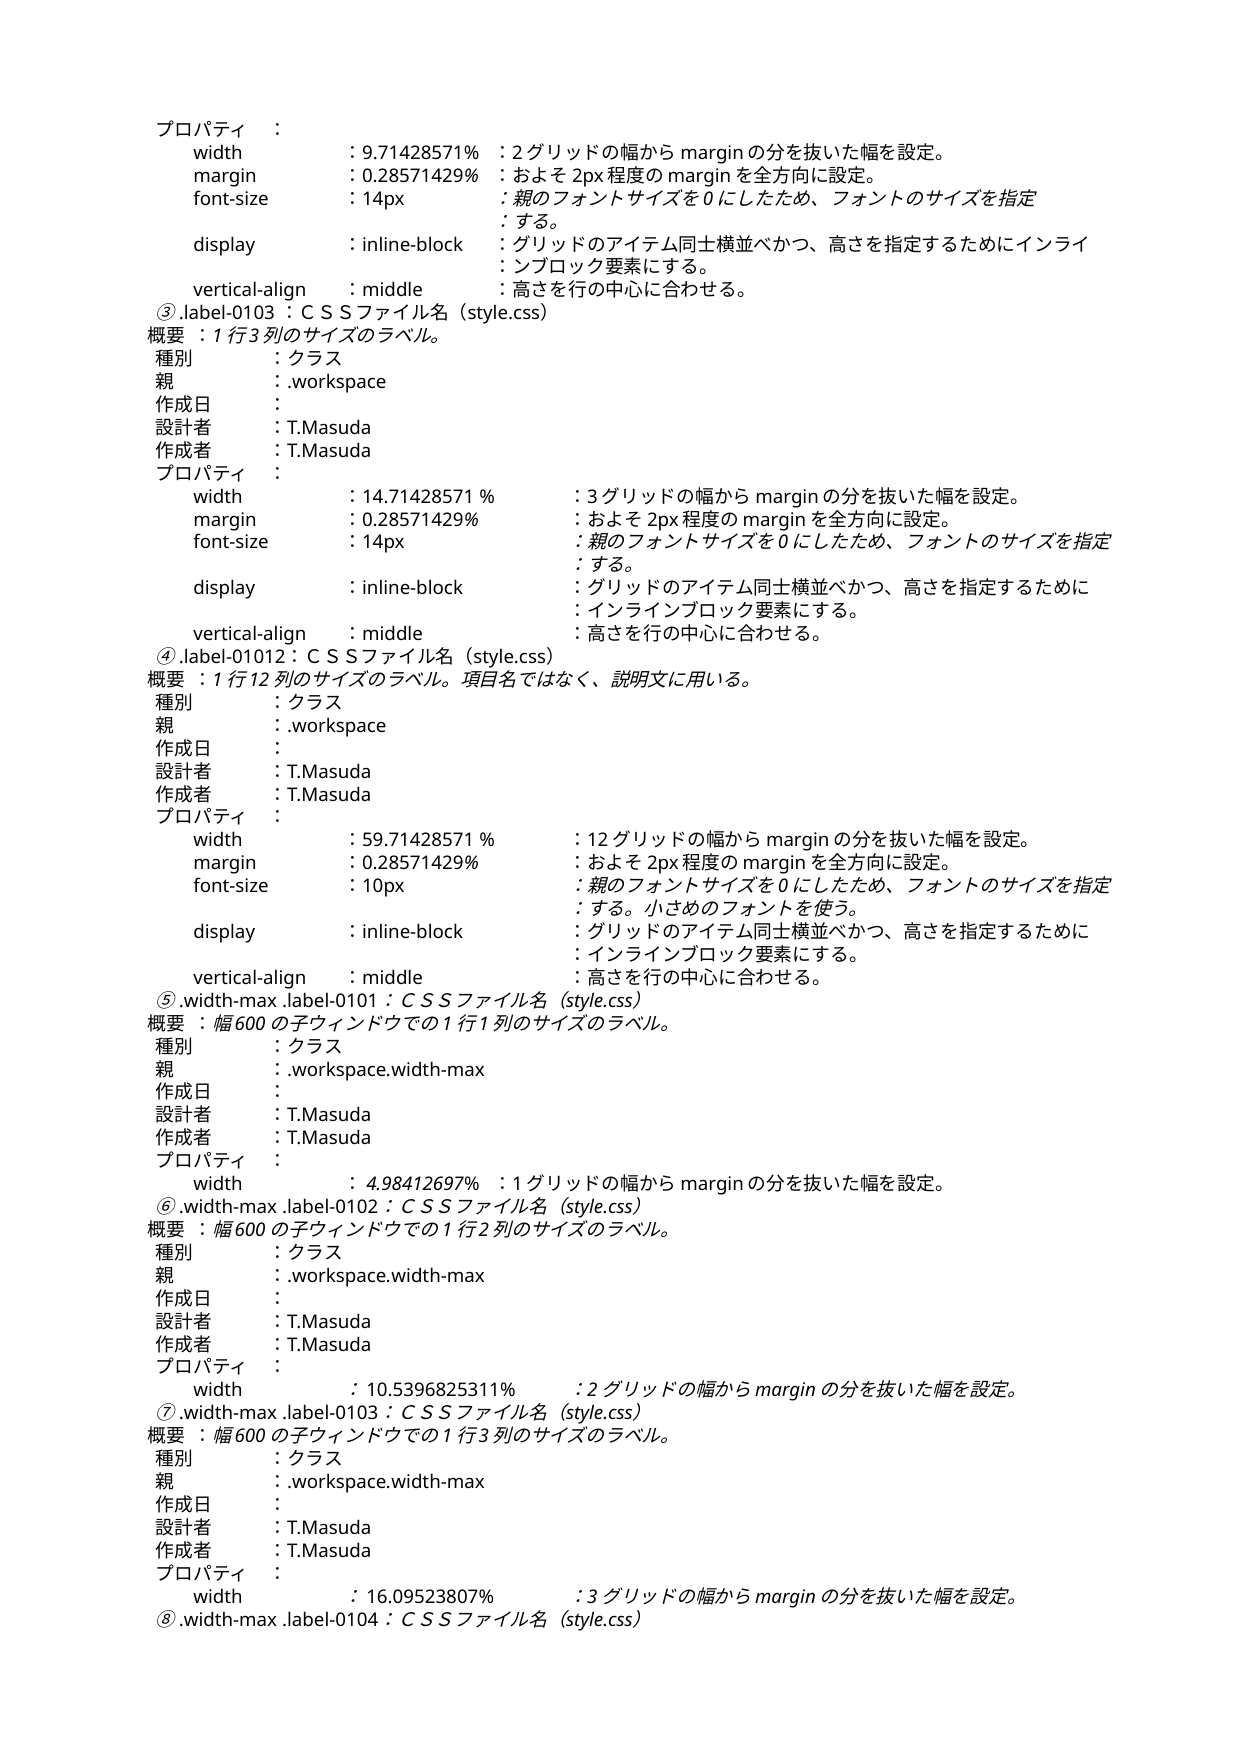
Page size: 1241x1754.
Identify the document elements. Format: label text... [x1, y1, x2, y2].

text 概要 ：1行12列のサイズのラベル。項目名ではなく、説明文に用いる。 [118, 668, 1122, 691]
text 作成者 ：T.Masuda [118, 1333, 1122, 1356]
text 作成者 ：T.Masuda [118, 783, 1122, 806]
text プロパティ ： [118, 806, 1122, 828]
text プロパティ ： [118, 1562, 1122, 1585]
text 作成日 ： [118, 393, 1122, 416]
text vertical-align ：middle ：高さを行の中心に合わせる。 [118, 622, 1122, 645]
text 作成日 ： [118, 1493, 1122, 1516]
text 作成者 ：T.Masuda [118, 439, 1122, 462]
text ④ .label-01012：ＣＳＳファイル名（style.css） [118, 645, 1122, 668]
text 親 ：.workspace.width-max [118, 1264, 1122, 1287]
text width ： 4.98412697% ：1グリッドの幅からmarginの分を抜いた幅を設定。 [118, 1172, 1122, 1195]
text ：インラインブロック要素にする。 [118, 599, 1122, 622]
text プロパティ ： [118, 118, 1122, 141]
text width ： 10.5396825311% ：2グリッドの幅からmarginの分を抜いた幅を設定。 [118, 1378, 1122, 1401]
text width ：14.71428571 % ：3グリッドの幅からmarginの分を抜いた幅を設定。 [118, 485, 1122, 508]
text ⑥ .width-max .label-0102：ＣＳＳファイル名（style.css） [118, 1195, 1122, 1218]
text 設計者 ：T.Masuda [118, 1310, 1122, 1333]
text 作成者 ：T.Masuda [118, 1539, 1122, 1562]
text margin ：0.28571429% ：およそ2px程度のmarginを全方向に設定。 [118, 164, 1122, 187]
text vertical-align ：middle ：高さを行の中心に合わせる。 [118, 278, 1122, 301]
text width ： 16.09523807% ：3グリッドの幅からmarginの分を抜いた幅を設定。 [118, 1585, 1122, 1608]
text 設計者 ：T.Masuda [118, 760, 1122, 783]
text ⑧ .width-max .label-0104：ＣＳＳファイル名（style.css） [118, 1608, 1122, 1631]
text 種別 ：クラス [118, 1241, 1122, 1264]
text 概要 ：幅600の子ウィンドウでの1行3列のサイズのラベル。 [118, 1424, 1122, 1447]
text font-size ：14px ：親のフォントサイズを0にしたため、フォントのサイズを指定 [118, 187, 1122, 210]
text margin ：0.28571429% ：およそ2px程度のmarginを全方向に設定。 [118, 508, 1122, 531]
text プロパティ ： [118, 462, 1122, 485]
text 概要 ：1行3列のサイズのラベル。 [118, 324, 1122, 347]
text 概要 ：幅600の子ウィンドウでの1行1列のサイズのラベル。 [118, 1012, 1122, 1035]
text width ：59.71428571 % ：12グリッドの幅からmarginの分を抜いた幅を設定。 [118, 828, 1122, 851]
text 作成日 ： [118, 1081, 1122, 1103]
text font-size ：14px ：親のフォントサイズを0にしたため、フォントのサイズを指定 [118, 531, 1122, 553]
text ：する。 [118, 553, 1122, 576]
text ：インラインブロック要素にする。 [118, 943, 1122, 966]
text 設計者 ：T.Masuda [118, 1516, 1122, 1539]
text margin ：0.28571429% ：およそ2px程度のmarginを全方向に設定。 [118, 851, 1122, 874]
text 種別 ：クラス [118, 1447, 1122, 1470]
text 親 ：.workspace [118, 714, 1122, 737]
text vertical-align ：middle ：高さを行の中心に合わせる。 [118, 966, 1122, 989]
text 概要 ：幅600の子ウィンドウでの1行2列のサイズのラベル。 [118, 1218, 1122, 1241]
text ：する。 [118, 210, 1122, 233]
text 作成日 ： [118, 737, 1122, 760]
text 親 ：.workspace.width-max [118, 1470, 1122, 1493]
text 種別 ：クラス [118, 691, 1122, 714]
text 親 ：.workspace [118, 370, 1122, 393]
text 設計者 ：T.Masuda [118, 416, 1122, 439]
text ③ .label-0103 ：ＣＳＳファイル名（style.css） [118, 301, 1122, 324]
text 親 ：.workspace.width-max [118, 1058, 1122, 1081]
text ：する。小さめのフォントを使う。 [118, 897, 1122, 920]
text プロパティ ： [118, 1149, 1122, 1172]
text プロパティ ： [118, 1356, 1122, 1378]
text display ：inline-block ：グリッドのアイテム同士横並べかつ、高さを指定するためにインライ [118, 233, 1122, 256]
text 種別 ：クラス [118, 1035, 1122, 1058]
text ：ンブロック要素にする。 [118, 256, 1122, 278]
text display ：inline-block ：グリッドのアイテム同士横並べかつ、高さを指定するために [118, 576, 1122, 599]
text font-size ：10px ：親のフォントサイズを0にしたため、フォントのサイズを指定 [118, 874, 1122, 897]
text 設計者 ：T.Masuda [118, 1103, 1122, 1126]
text width ：9.71428571% ：2グリッドの幅からmarginの分を抜いた幅を設定。 [118, 141, 1122, 164]
text display ：inline-block ：グリッドのアイテム同士横並べかつ、高さを指定するために [118, 920, 1122, 943]
text ⑤ .width-max .label-0101：ＣＳＳファイル名（style.css） [118, 989, 1122, 1012]
text 作成者 ：T.Masuda [118, 1126, 1122, 1149]
text ⑦ .width-max .label-0103：ＣＳＳファイル名（style.css） [118, 1401, 1122, 1424]
text 作成日 ： [118, 1287, 1122, 1310]
text 種別 ：クラス [118, 347, 1122, 370]
